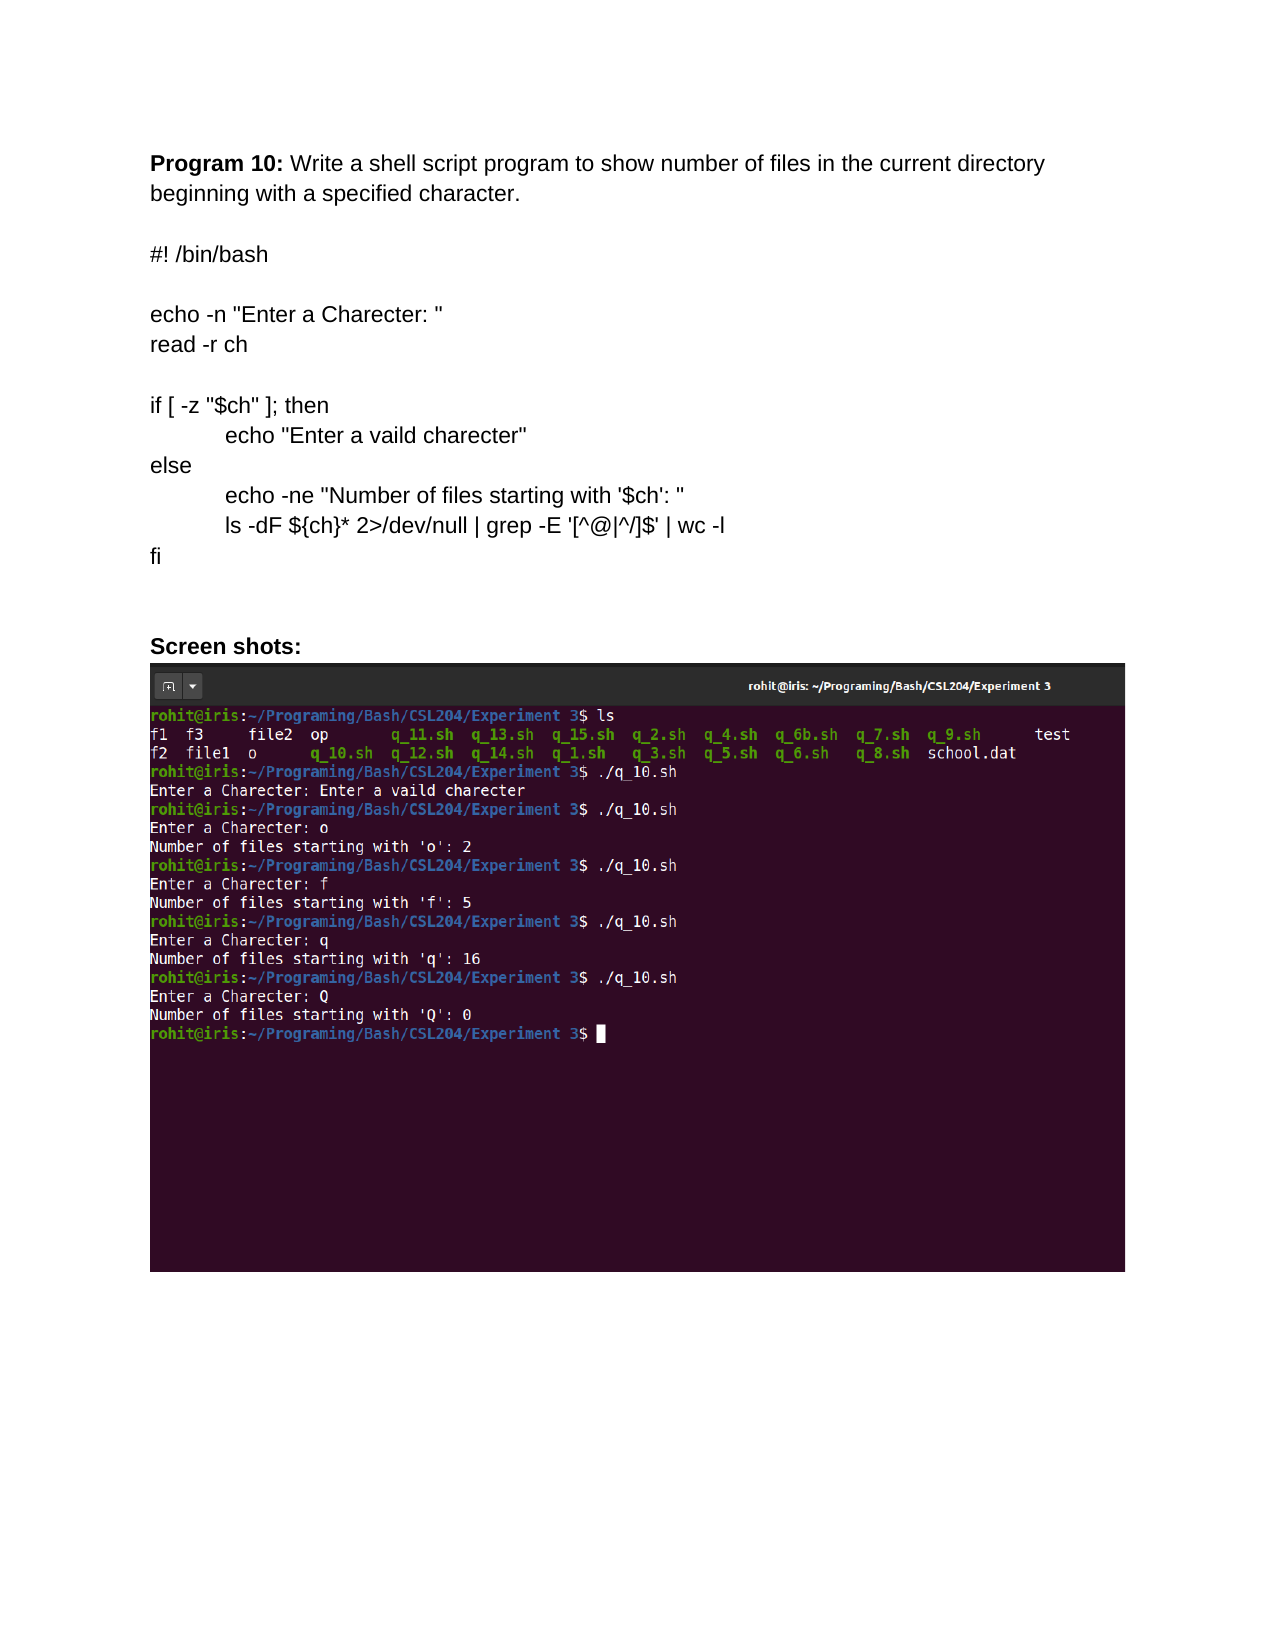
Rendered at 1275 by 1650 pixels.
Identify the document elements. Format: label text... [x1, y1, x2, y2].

text echo -n "Enter a Charecter: " [150, 301, 1125, 327]
text echo -ne "Number of files starting with '$ch': " [150, 482, 1125, 509]
text if [ -z "$ch" ]; then [150, 392, 1125, 418]
text fi [150, 543, 1125, 569]
text read -r ch [150, 331, 1125, 358]
text Program 10: Write a shell script program to show number of files in the current directory beginning with a specified character. [150, 150, 1125, 207]
text else [150, 452, 1125, 478]
text echo "Enter a vaild charecter" [150, 422, 1125, 448]
text #! /bin/bash [150, 241, 1125, 267]
text ls -dF ${ch}* 2>/dev/null | grep -E '[^@|^/]$' | wc -l [150, 512, 1125, 539]
text Screen shots: [150, 633, 1125, 663]
picture [150, 663, 1125, 1272]
